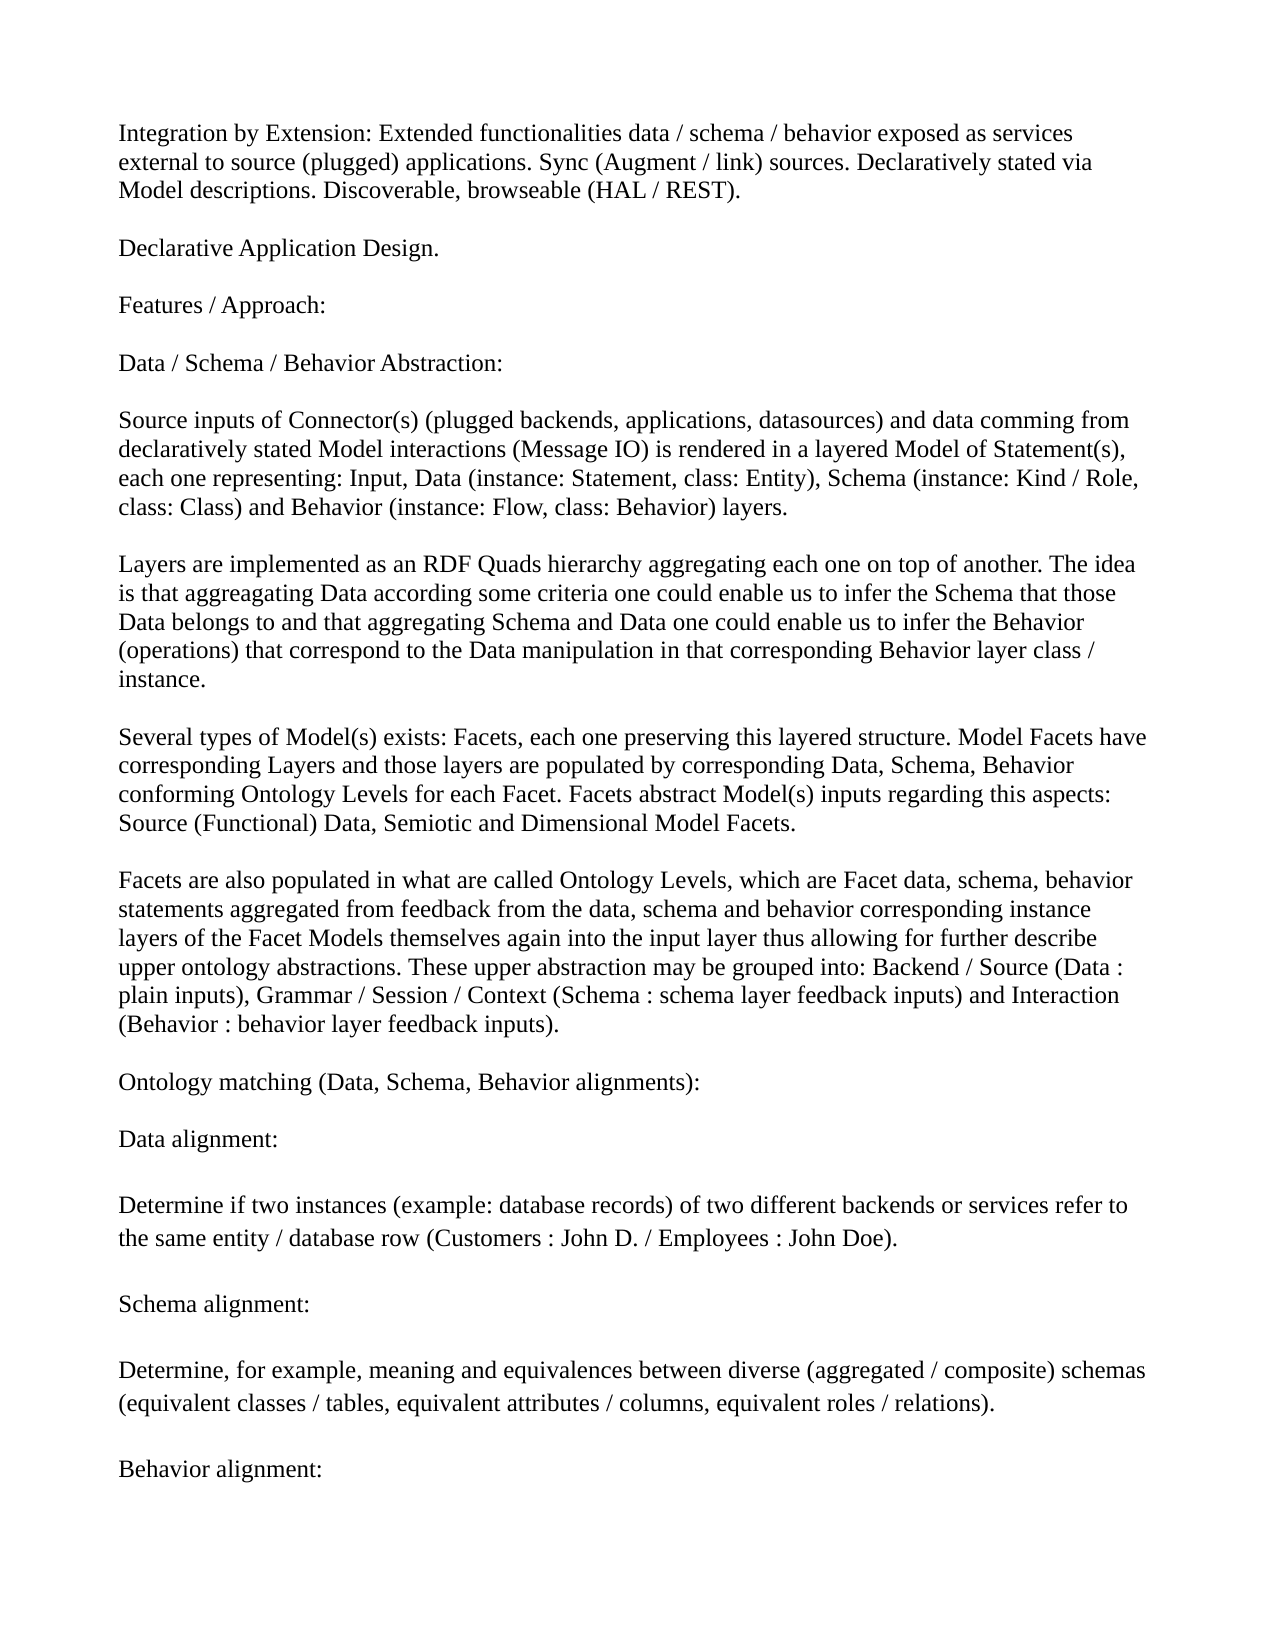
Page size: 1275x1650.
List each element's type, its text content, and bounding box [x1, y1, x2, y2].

text Features / Approach: [118, 291, 1157, 319]
text Integration by Extension: Extended functionalities data / schema / behavior exposed as services external to source (plugged) applications. Sync (Augment / link) sources. Declaratively stated via Model descriptions. Discoverable, browseable (HAL / REST). [118, 118, 1157, 204]
text Layers are implemented as an RDF Quads hierarchy aggregating each one on top of another. The idea is that aggreagating Data according some criteria one could enable us to infer the Schema that those Data belongs to and that aggregating Schema and Data one could enable us to infer the Behavior (operations) that correspond to the Data manipulation in that corresponding Behavior layer class / instance. [118, 549, 1157, 693]
text Ontology matching (Data, Schema, Behavior alignments): [118, 1067, 1157, 1096]
text Several types of Model(s) exists: Facets, each one preserving this layered structure. Model Facets have corresponding Layers and those layers are populated by corresponding Data, Schema, Behavior conforming Ontology Levels for each Facet. Facets abstract Model(s) inputs regarding this aspects: Source (Functional) Data, Semiotic and Dimensional Model Facets. [118, 722, 1157, 837]
text Data / Schema / Behavior Abstraction: [118, 348, 1157, 377]
text Data alignment: Determine if two instances (example: database records) of two different backends or services refer to the same entity / database row (Customers : John D. / Employees : John Doe). Schema alignment: Determine, for example, meaning and equivalences between diverse (aggregated / composite) schemas (equivalent classes / tables, equivalent attributes / columns, equivalent roles / relations). Behavior alignment: [118, 1124, 1157, 1516]
text Declarative Application Design. [118, 233, 1157, 262]
text Source inputs of Connector(s) (plugged backends, applications, datasources) and data comming from declaratively stated Model interactions (Message IO) is rendered in a layered Model of Statement(s), each one representing: Input, Data (instance: Statement, class: Entity), Schema (instance: Kind / Role, class: Class) and Behavior (instance: Flow, class: Behavior) layers. [118, 406, 1157, 521]
text Facets are also populated in what are called Ontology Levels, which are Facet data, schema, behavior statements aggregated from feedback from the data, schema and behavior corresponding instance layers of the Facet Models themselves again into the input layer thus allowing for further describe upper ontology abstractions. These upper abstraction may be grouped into: Backend / Source (Data : plain inputs), Grammar / Session / Context (Schema : schema layer feedback inputs) and Interaction (Behavior : behavior layer feedback inputs). [118, 866, 1157, 1038]
